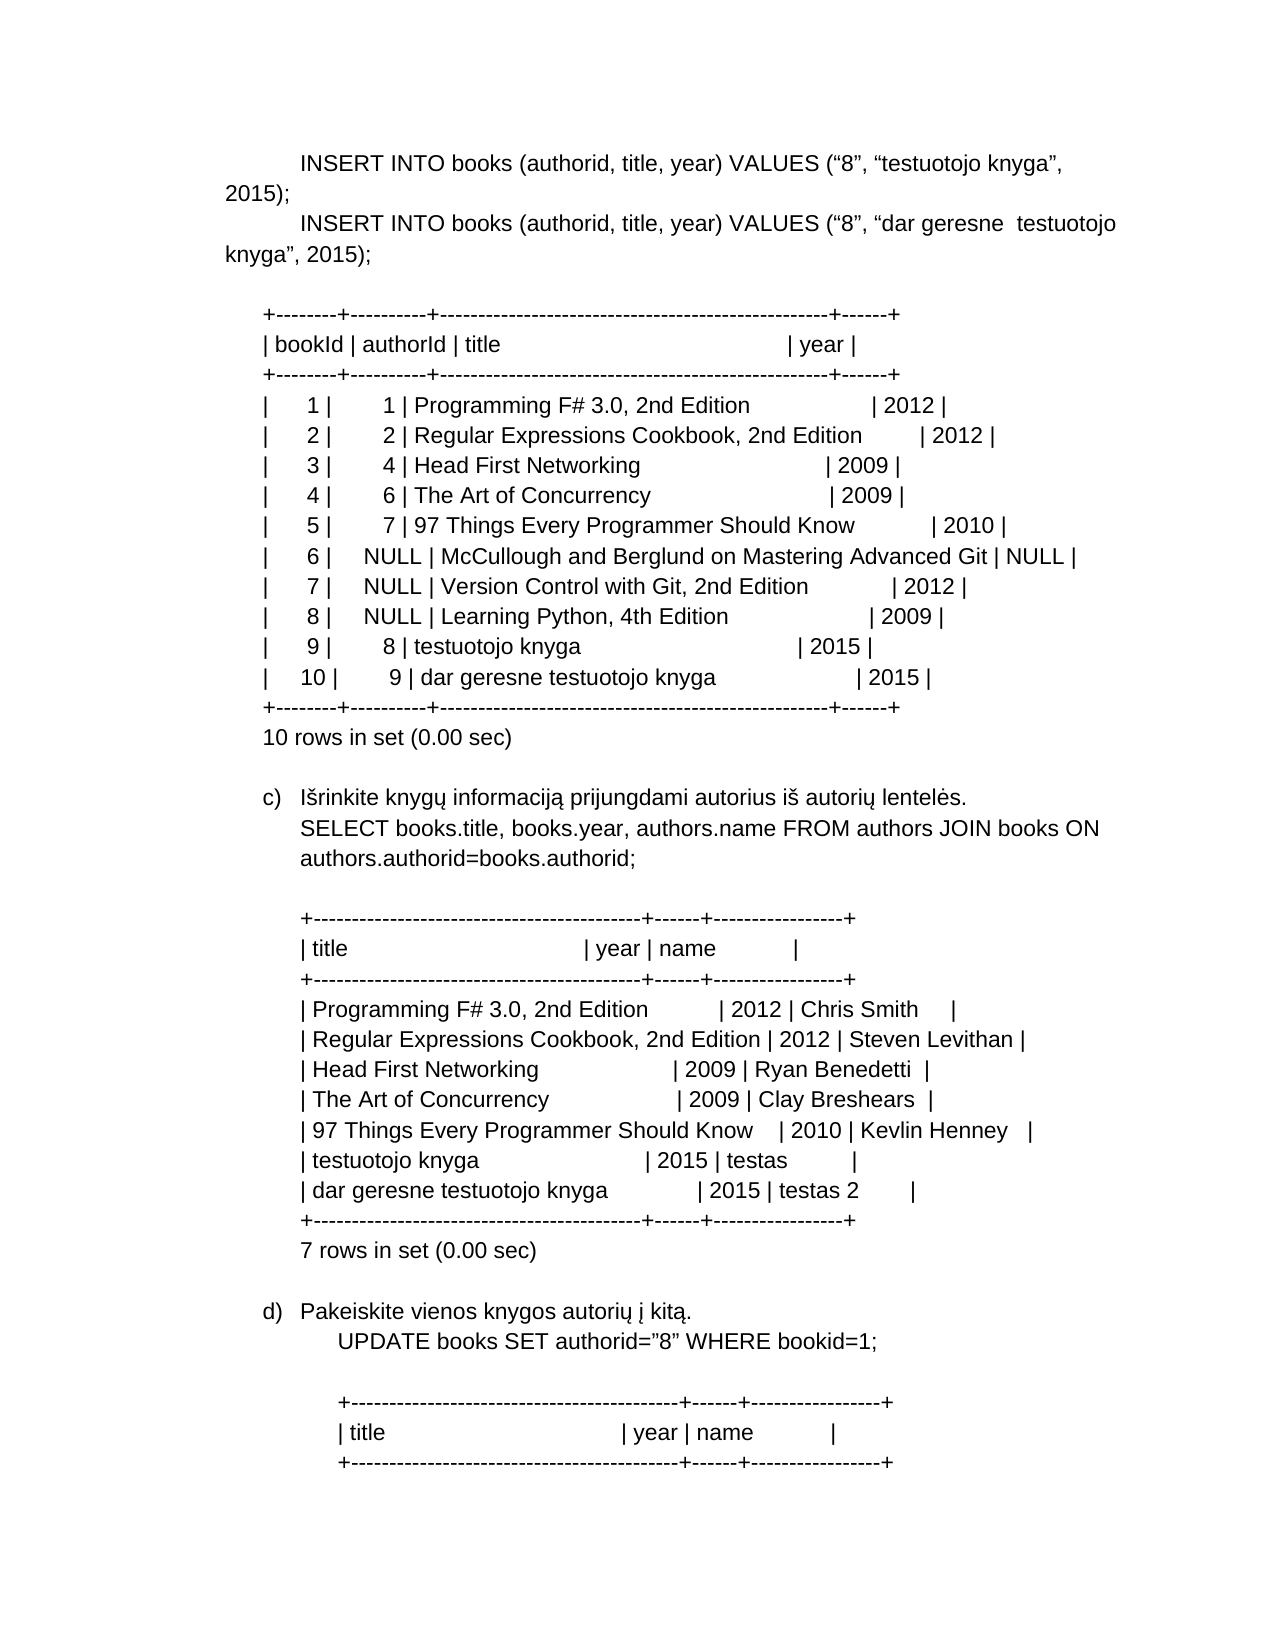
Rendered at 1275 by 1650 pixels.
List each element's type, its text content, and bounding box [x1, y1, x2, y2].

text +--------+----------+---------------------------------------------------+------+ [225, 301, 1125, 327]
text | 10 | 9 | dar geresne testuotojo knyga | 2015 | [225, 663, 1125, 690]
list Pakeiskite vienos knygos autorių į kitą. [225, 1298, 1125, 1324]
text | title | year | name | [300, 1419, 1125, 1445]
text +--------+----------+---------------------------------------------------+------+ [225, 694, 1125, 720]
text | bookId | authorId | title | year | [225, 331, 1125, 358]
text | 6 | NULL | McCullough and Berglund on Mastering Advanced Git | NULL | [225, 543, 1125, 569]
text | 9 | 8 | testuotojo knyga | 2015 | [225, 633, 1125, 660]
list Išrinkite knygų informaciją prijungdami autorius iš autorių lentelės. [225, 784, 1125, 811]
text | 97 Things Every Programmer Should Know | 2010 | Kevlin Henney | [300, 1117, 1125, 1143]
text SELECT books.title, books.year, authors.name FROM authors JOIN books ON authors.authorid=books.authorid; [300, 814, 1125, 871]
text 7 rows in set (0.00 sec) [300, 1237, 1125, 1264]
text +-------------------------------------------+------+-----------------+ [300, 1388, 1125, 1415]
text +-------------------------------------------+------+-----------------+ [300, 905, 1125, 932]
text INSERT INTO books (authorid, title, year) VALUES (“8”, “dar geresne testuotojo knyga”, 2015); [225, 210, 1125, 267]
text | dar geresne testuotojo knyga | 2015 | testas 2 | [300, 1177, 1125, 1203]
text | 4 | 6 | The Art of Concurrency | 2009 | [225, 482, 1125, 509]
text +-------------------------------------------+------+-----------------+ [300, 966, 1125, 992]
text +-------------------------------------------+------+-----------------+ [300, 1207, 1125, 1234]
text | 8 | NULL | Learning Python, 4th Edition | 2009 | [225, 603, 1125, 629]
text +-------------------------------------------+------+-----------------+ [300, 1449, 1125, 1475]
text 10 rows in set (0.00 sec) [225, 724, 1125, 750]
text | 7 | NULL | Version Control with Git, 2nd Edition | 2012 | [225, 573, 1125, 599]
text | 1 | 1 | Programming F# 3.0, 2nd Edition | 2012 | [225, 392, 1125, 418]
text INSERT INTO books (authorid, title, year) VALUES (“8”, “testuotojo knyga”, 2015); [225, 150, 1125, 207]
text UPDATE books SET authorid=”8” WHERE bookid=1; [300, 1328, 1125, 1354]
text | testuotojo knyga | 2015 | testas | [300, 1147, 1125, 1173]
text | 3 | 4 | Head First Networking | 2009 | [225, 452, 1125, 478]
text | 2 | 2 | Regular Expressions Cookbook, 2nd Edition | 2012 | [225, 422, 1125, 448]
text | Regular Expressions Cookbook, 2nd Edition | 2012 | Steven Levithan | [300, 1026, 1125, 1052]
text +--------+----------+---------------------------------------------------+------+ [225, 361, 1125, 388]
text | Head First Networking | 2009 | Ryan Benedetti | [300, 1056, 1125, 1083]
text | 5 | 7 | 97 Things Every Programmer Should Know | 2010 | [225, 512, 1125, 539]
text | Programming F# 3.0, 2nd Edition | 2012 | Chris Smith | [300, 996, 1125, 1022]
text | title | year | name | [300, 935, 1125, 962]
text | The Art of Concurrency | 2009 | Clay Breshears | [300, 1086, 1125, 1113]
